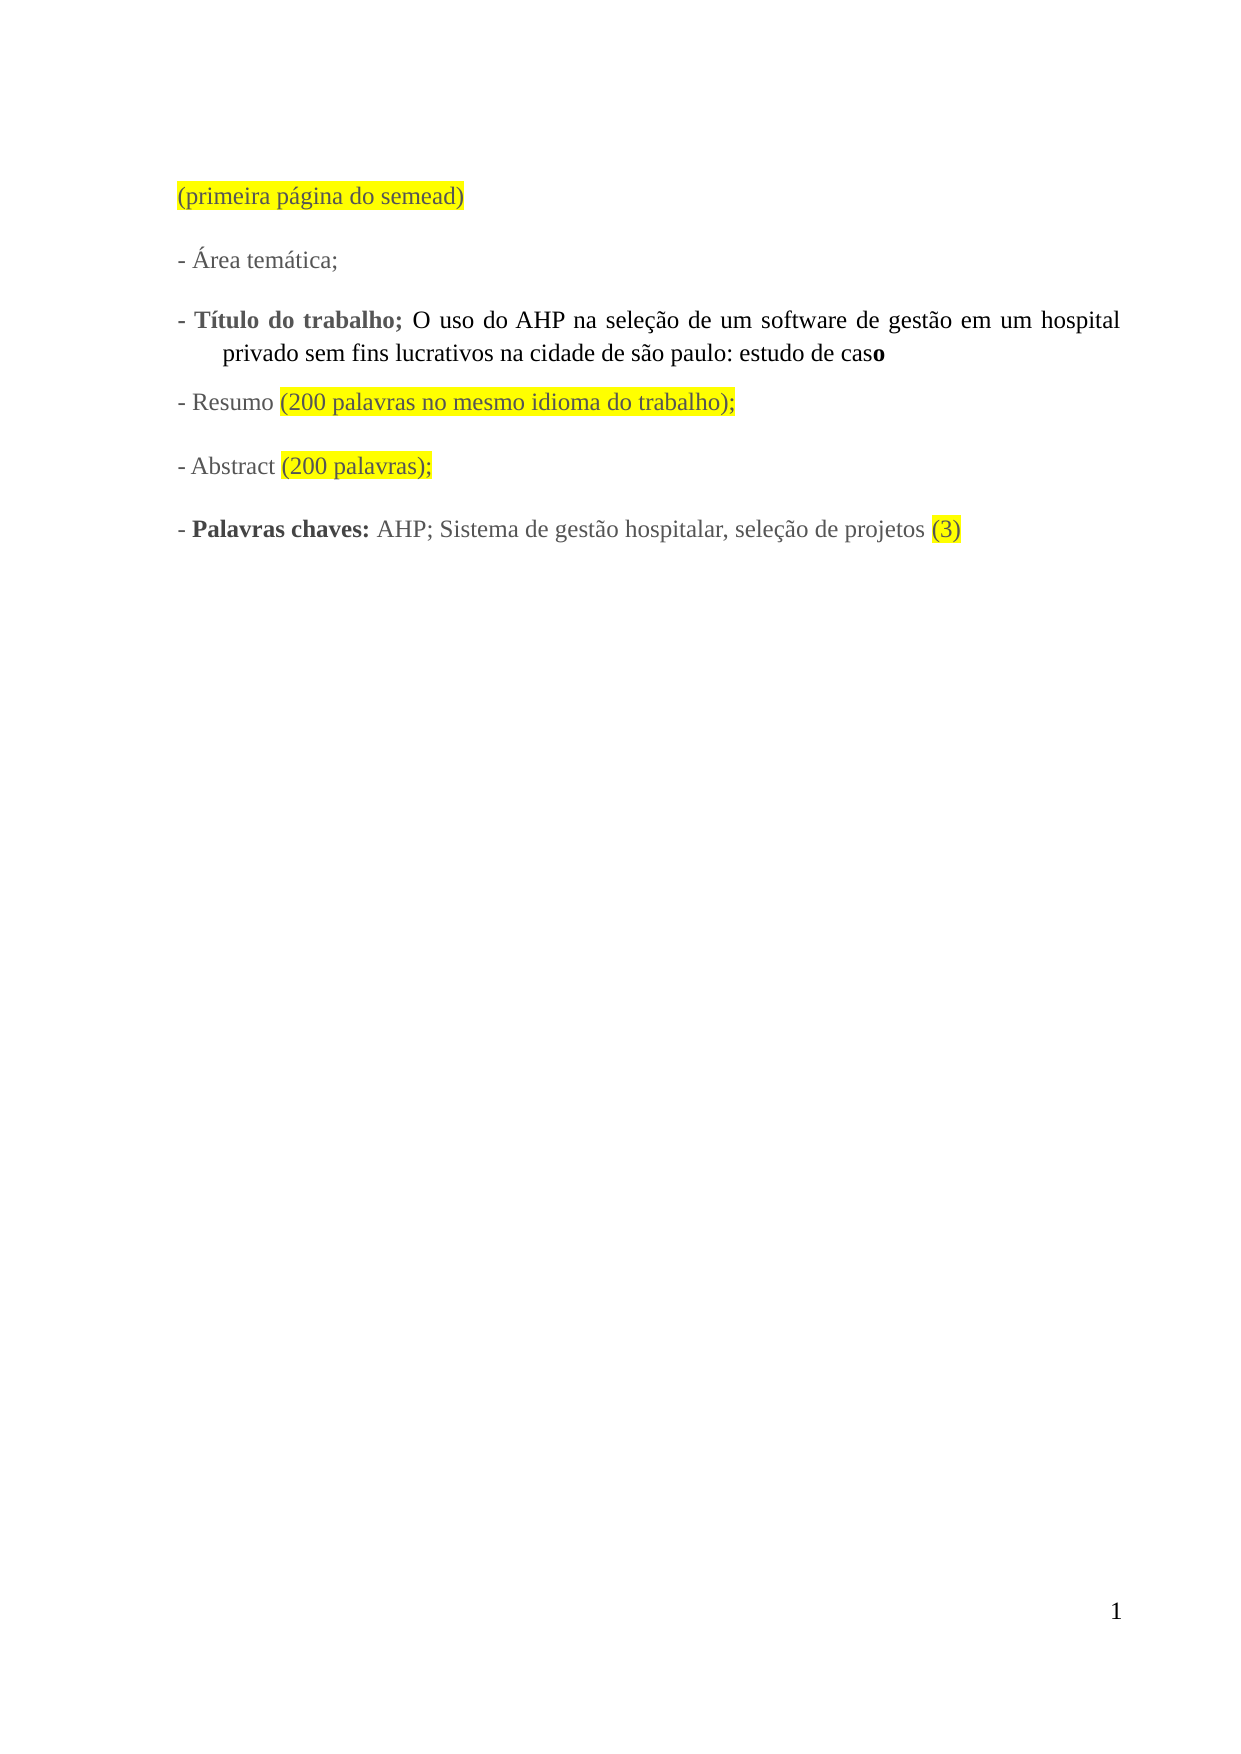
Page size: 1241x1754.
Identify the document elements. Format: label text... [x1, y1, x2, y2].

text - Área temática; [177, 241, 1122, 273]
text (primeira página do semead) [177, 177, 1122, 210]
subtitle - Título do trabalho; O uso do AHP na seleção de um software de gestão em um hospital privado sem fins lucrativos na cidade de são paulo: estudo de caso [177, 305, 1122, 366]
text - Abstract (200 palavras); [177, 447, 1122, 479]
text - Palavras chaves: AHP; Sistema de gestão hospitalar, seleção de projetos (3) [177, 511, 1122, 543]
text - Resumo (200 palavras no mesmo idioma do trabalho); [177, 383, 1122, 416]
